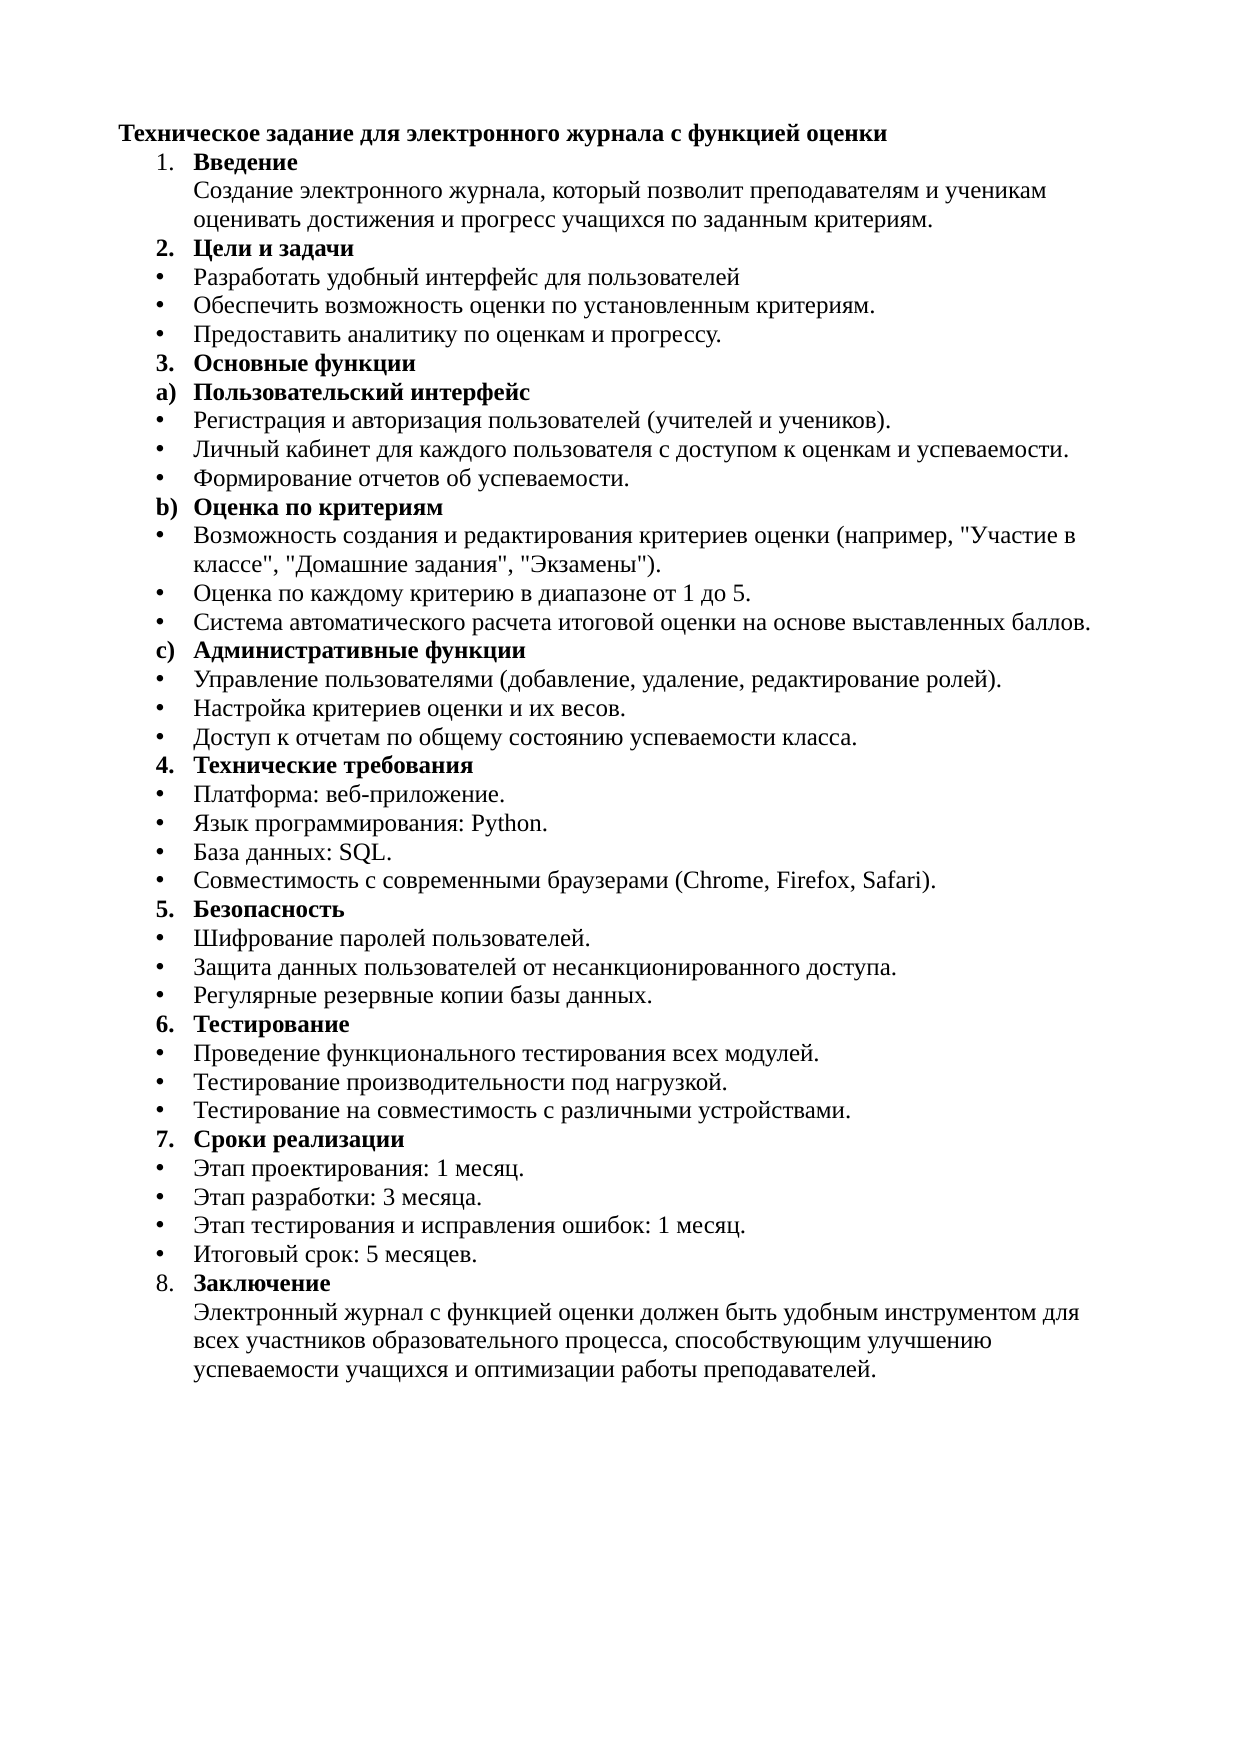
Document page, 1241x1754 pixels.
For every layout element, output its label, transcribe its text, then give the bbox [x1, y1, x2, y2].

list Технические требования [156, 751, 1122, 779]
list Этап разработки: 3 месяца. [156, 1182, 1122, 1211]
text Техническое задание для электронного журнала с функцией оценки [118, 118, 1122, 147]
list Основные функции [156, 348, 1122, 377]
list Предоставить аналитику по оценкам и прогрессу. [156, 319, 1122, 348]
list Доступ к отчетам по общему состоянию успеваемости класса. [156, 722, 1122, 751]
list Управление пользователями (добавление, удаление, редактирование ролей). [156, 664, 1122, 693]
list Оценка по каждому критерию в диапазоне от 1 до 5. [156, 578, 1122, 607]
list Защита данных пользователей от несанкционированного доступа. [156, 952, 1122, 981]
list Цели и задачи [156, 233, 1122, 262]
list Сроки реализации [156, 1124, 1122, 1153]
list Этап тестирования и исправления ошибок: 1 месяц. [156, 1211, 1122, 1239]
list Этап проектирования: 1 месяц. [156, 1153, 1122, 1182]
list Пользовательский интерфейс [156, 377, 1122, 406]
list Совместимость с современными браузерами (Chrome, Firefox, Safari). [156, 866, 1122, 894]
list Обеспечить возможность оценки по установленным критериям. [156, 291, 1122, 319]
list Язык программирования: Python. [156, 808, 1122, 837]
list Безопасность [156, 894, 1122, 923]
list Итоговый срок: 5 месяцев. [156, 1239, 1122, 1268]
list Тестирование производительности под нагрузкой. [156, 1067, 1122, 1096]
list Оценка по критериям [156, 492, 1122, 521]
list Шифрование паролей пользователей. [156, 923, 1122, 952]
list Возможность создания и редактирования критериев оценки (например, "Участие в классе", "Домашние задания", "Экзамены"). [156, 521, 1122, 578]
list База данных: SQL. [156, 837, 1122, 866]
list Регулярные резервные копии базы данных. [156, 981, 1122, 1009]
list Введение Создание электронного журнала, который позволит преподавателям и ученикам оценивать достижения и прогресс учащихся по заданным критериям. [156, 147, 1122, 233]
list Заключение Электронный журнал с функцией оценки должен быть удобным инструментом для всех участников образовательного процесса, способствующим улучшению успеваемости учащихся и оптимизации работы преподавателей. [156, 1268, 1122, 1383]
list Настройка критериев оценки и их весов. [156, 693, 1122, 722]
list Платформа: веб-приложение. [156, 779, 1122, 808]
list Проведение функционального тестирования всех модулей. [156, 1038, 1122, 1067]
list Регистрация и авторизация пользователей (учителей и учеников). [156, 406, 1122, 434]
list Тестирование [156, 1009, 1122, 1038]
list Тестирование на совместимость с различными устройствами. [156, 1096, 1122, 1124]
list Система автоматического расчета итоговой оценки на основе выставленных баллов. [156, 607, 1122, 636]
list Личный кабинет для каждого пользователя с доступом к оценкам и успеваемости. [156, 434, 1122, 463]
list Формирование отчетов об успеваемости. [156, 463, 1122, 492]
list Административные функции [156, 636, 1122, 664]
list Разработать удобный интерфейс для пользователей [156, 262, 1122, 291]
